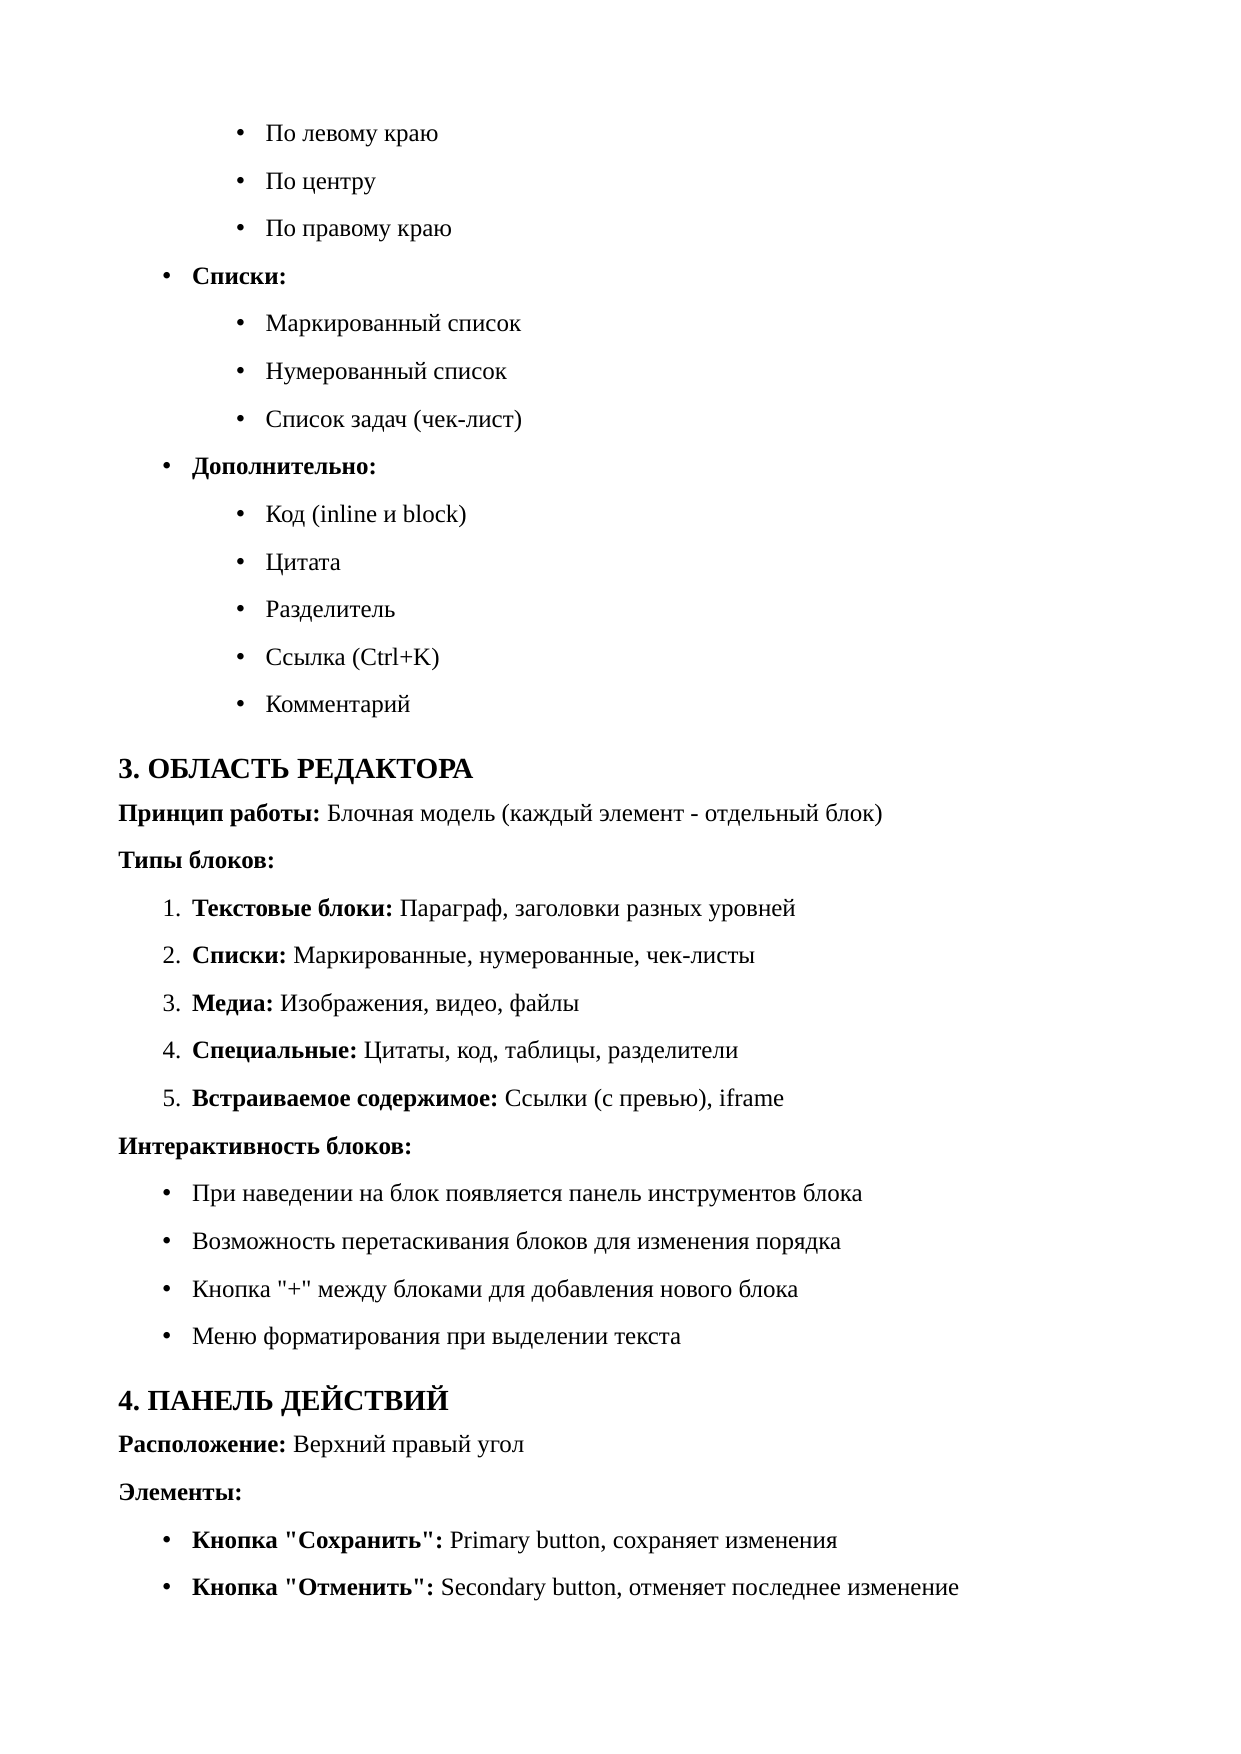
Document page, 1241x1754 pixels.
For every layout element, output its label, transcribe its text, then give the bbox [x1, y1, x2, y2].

list Текстовые блоки: Параграф, заголовки разных уровней [162, 893, 1122, 922]
list Возможность перетаскивания блоков для изменения порядка [162, 1226, 1122, 1255]
list Меню форматирования при выделении текста [162, 1321, 1122, 1350]
list Кнопка "+" между блоками для добавления нового блока [162, 1274, 1122, 1302]
text Расположение: Верхний правый угол [118, 1429, 1122, 1458]
subtitle 3. ОБЛАСТЬ РЕДАКТОРА [118, 752, 1122, 785]
list Маркированный список [236, 308, 1122, 337]
list Специальные: Цитаты, код, таблицы, разделители [162, 1036, 1122, 1064]
list Ссылка (Ctrl+K) [236, 642, 1122, 671]
list Список задач (чек-лист) [236, 404, 1122, 432]
list По правому краю [236, 213, 1122, 242]
text Интерактивность блоков: [118, 1131, 1122, 1159]
list Нумерованный список [236, 356, 1122, 385]
list Цитата [236, 547, 1122, 575]
list Списки: Маркированные, нумерованные, чек-листы [162, 940, 1122, 969]
list По центру [236, 166, 1122, 194]
list Разделитель [236, 594, 1122, 623]
list Медиа: Изображения, видео, файлы [162, 988, 1122, 1017]
list По левому краю [236, 118, 1122, 147]
list Списки: [162, 261, 1122, 290]
list Кнопка "Сохранить": Primary button, сохраняет изменения [162, 1525, 1122, 1553]
list Комментарий [236, 689, 1122, 718]
text Элементы: [118, 1477, 1122, 1506]
list Кнопка "Отменить": Secondary button, отменяет последнее изменение [162, 1572, 1122, 1601]
list При наведении на блок появляется панель инструментов блока [162, 1178, 1122, 1207]
text Принцип работы: Блочная модель (каждый элемент - отдельный блок) [118, 798, 1122, 826]
list Код (inline и block) [236, 499, 1122, 528]
list Дополнительно: [162, 451, 1122, 480]
subtitle 4. ПАНЕЛЬ ДЕЙСТВИЙ [118, 1383, 1122, 1417]
list Встраиваемое содержимое: Ссылки (с превью), iframe [162, 1083, 1122, 1112]
text Типы блоков: [118, 845, 1122, 874]
